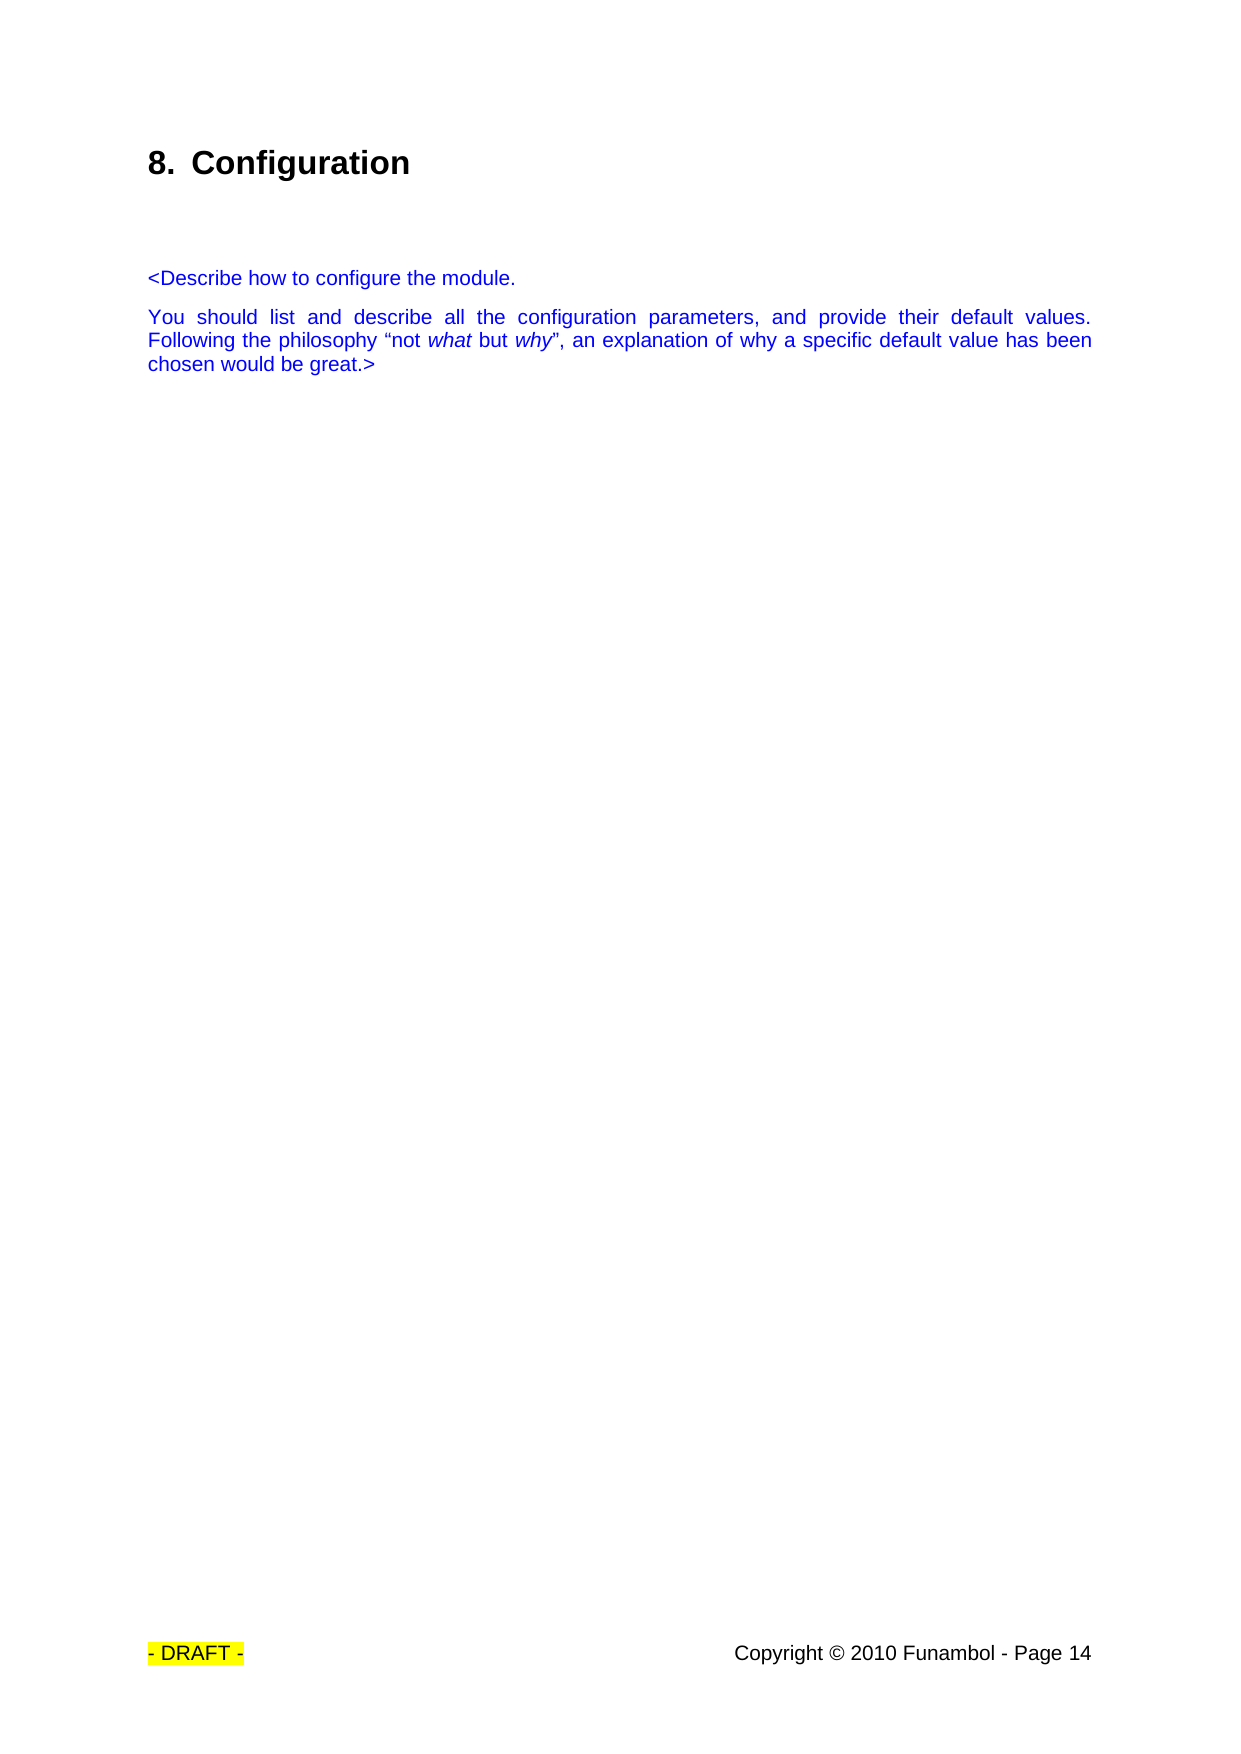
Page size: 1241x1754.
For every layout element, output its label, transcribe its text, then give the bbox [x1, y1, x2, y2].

subtitle Configuration [148, 144, 1093, 181]
text You should list and describe all the configuration parameters, and provide their default values. Following the philosophy “not what but why”, an explanation of why a specific default value has been chosen would be great.> [148, 305, 1093, 376]
text <Describe how to configure the module. [148, 267, 1093, 290]
